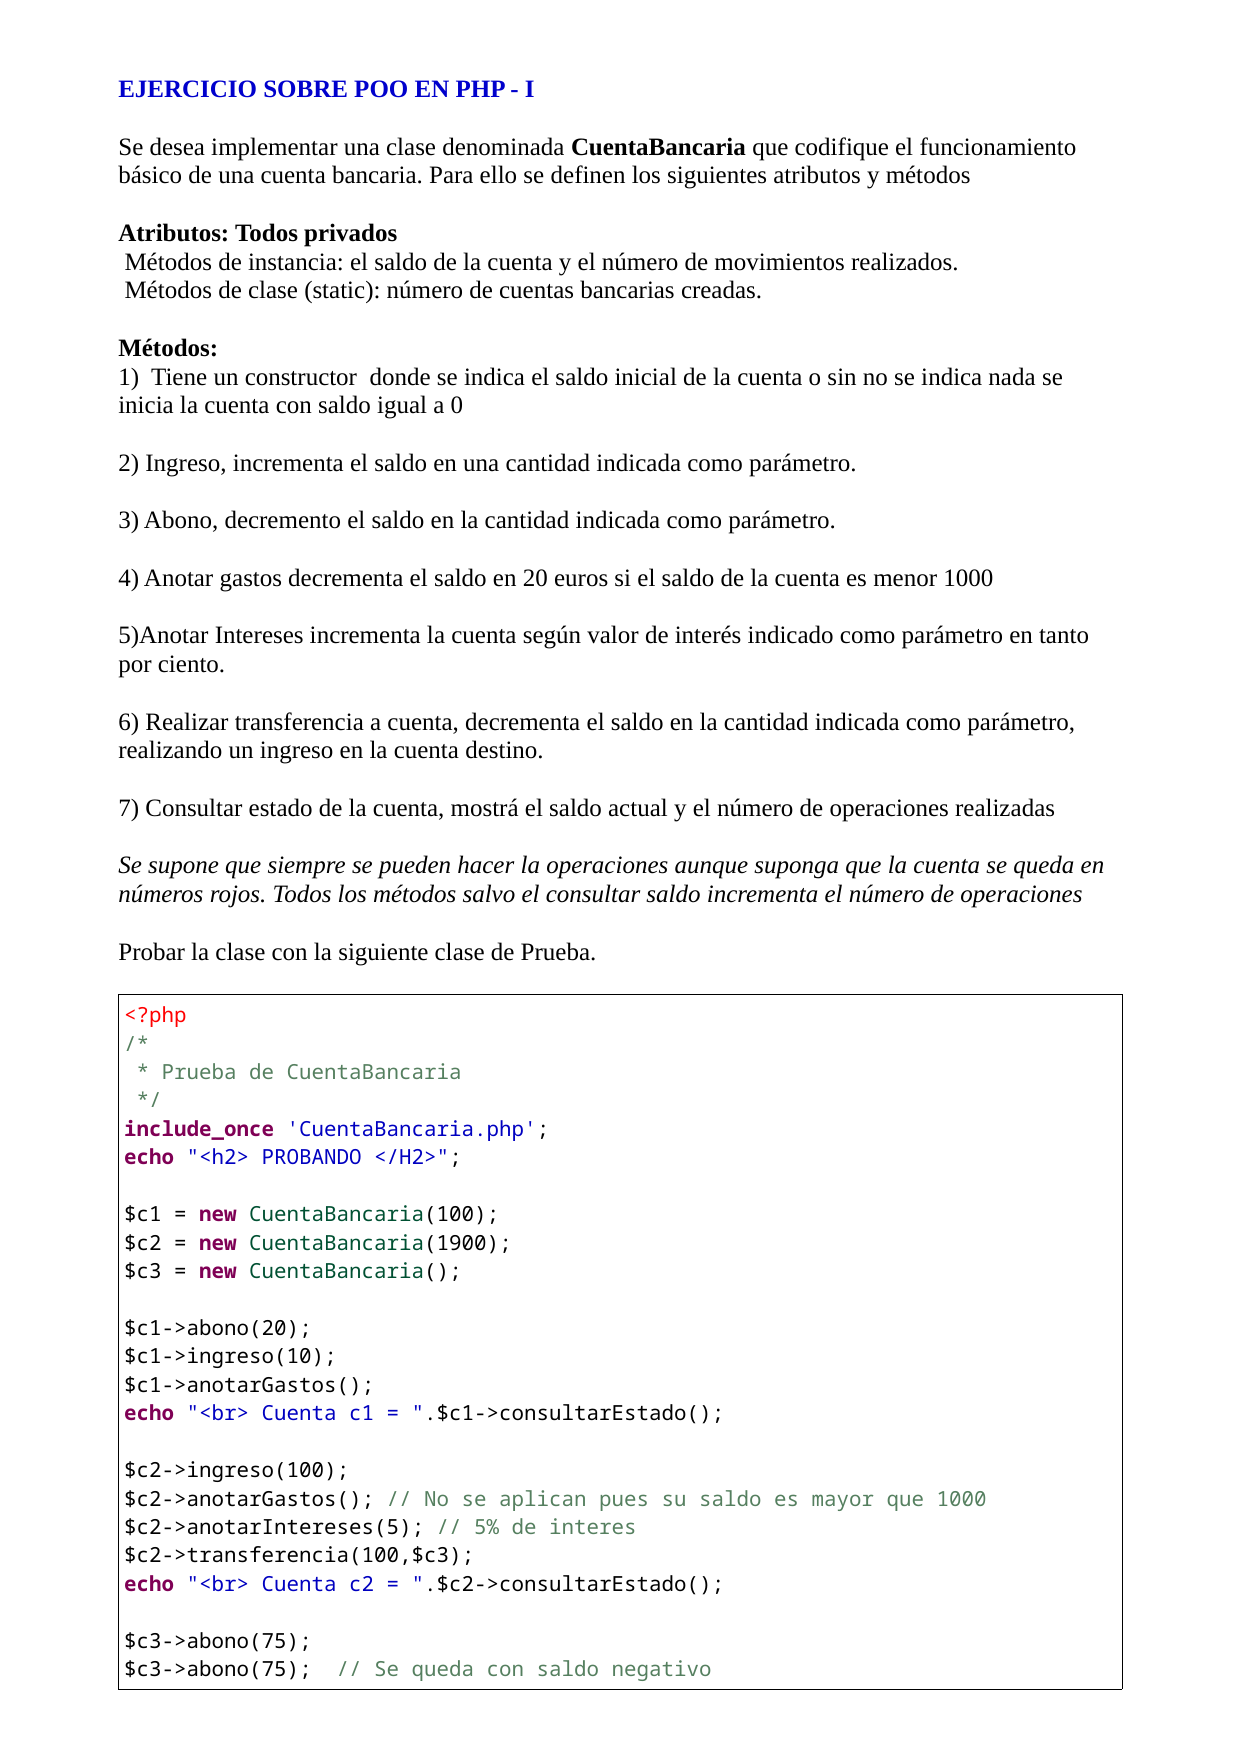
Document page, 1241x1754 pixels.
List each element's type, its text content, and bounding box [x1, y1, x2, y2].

text Se supone que siempre se pueden hacer la operaciones aunque suponga que la cuenta se queda en números rojos. Todos los métodos salvo el consultar saldo incrementa el número de operaciones [118, 851, 1122, 908]
text 6) Realizar transferencia a cuenta, decrementa el saldo en la cantidad indicada como parámetro, realizando un ingreso en la cuenta destino. [118, 707, 1122, 764]
text 5)Anotar Intereses incrementa la cuenta según valor de interés indicado como parámetro en tanto por ciento. [118, 621, 1122, 678]
text 3) Abono, decremento el saldo en la cantidad indicada como parámetro. [118, 506, 1122, 534]
text Se desea implementar una clase denominada CuentaBancaria que codifique el funcionamiento básico de una cuenta bancaria. Para ello se definen los siguientes atributos y métodos [118, 132, 1122, 189]
text 7) Consultar estado de la cuenta, mostrá el saldo actual y el número de operaciones realizadas [118, 793, 1122, 822]
table_header <?php /* * Prueba de CuentaBancaria */ include_once 'CuentaBancaria.php'; echo "<h2> PROBANDO </H2>"; $c1 = new CuentaBancaria(100); $c2 = new CuentaBancaria(1900); $c3 = new CuentaBancaria(); $c1->abono(20); $c1->ingreso(10); $c1->anotarGastos(); echo "<br> Cuenta c1 = ".$c1->consultarEstado(); $c2->ingreso(100); $c2->anotarGastos(); // No se aplican pues su saldo es mayor que 1000 $c2->anotarIntereses(5); // 5% de interes $c2->transferencia(100,$c3); echo "<br> Cuenta c2 = ".$c2->consultarEstado(); $c3->abono(75); $c3->abono(75); // Se queda con saldo negativo [119, 995, 1122, 1688]
text EJERCICIO SOBRE POO EN PHP - I [118, 74, 1122, 103]
text Métodos de clase (static): número de cuentas bancarias creadas. [118, 276, 1122, 304]
text Métodos de instancia: el saldo de la cuenta y el número de movimientos realizados. [118, 247, 1122, 276]
text 4) Anotar gastos decrementa el saldo en 20 euros si el saldo de la cuenta es menor 1000 [118, 563, 1122, 592]
text 1) Tiene un constructor donde se indica el saldo inicial de la cuenta o sin no se indica nada se inicia la cuenta con saldo igual a 0 [118, 362, 1122, 419]
text Atributos: Todos privados [118, 218, 1122, 247]
text Probar la clase con la siguiente clase de Prueba. [118, 937, 1122, 966]
text 2) Ingreso, incrementa el saldo en una cantidad indicada como parámetro. [118, 448, 1122, 477]
text Métodos: [118, 333, 1122, 362]
